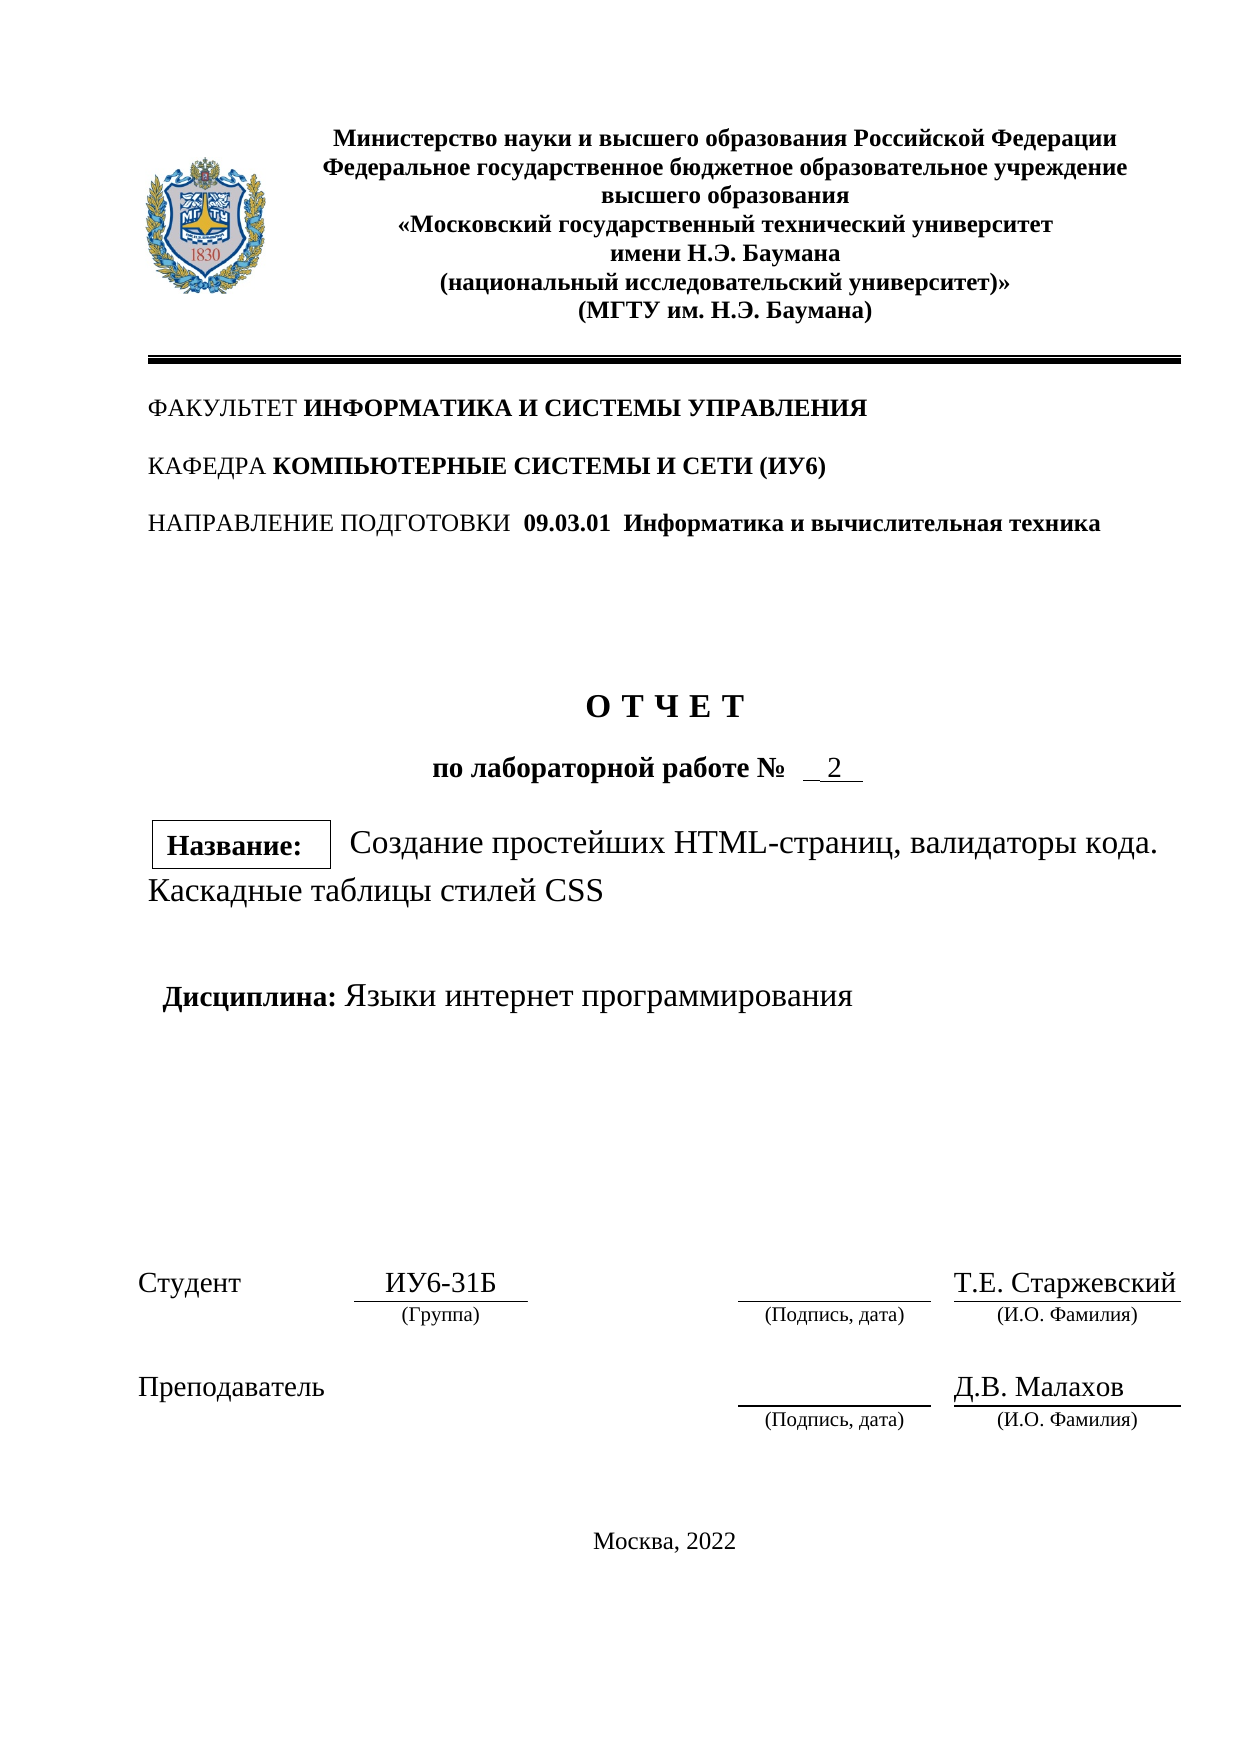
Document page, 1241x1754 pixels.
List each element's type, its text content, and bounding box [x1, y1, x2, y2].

table_header [727, 1265, 942, 1302]
table_cell [127, 1336, 342, 1369]
table_cell [727, 1336, 942, 1369]
text Дисциплина: Языки интернет программирования [162, 975, 1181, 1013]
table_cell (И.О. Фамилия) [942, 1407, 1192, 1440]
text Название: [167, 828, 315, 861]
table_cell (И.О. Фамилия) [942, 1302, 1192, 1336]
table_cell [127, 1302, 342, 1336]
table_header ИУ6-31Б [342, 1265, 539, 1302]
table_cell [539, 1302, 727, 1336]
table_header [136, 123, 284, 324]
text ФАКУЛЬТЕТ Информатика и системы управления [148, 393, 1181, 422]
table_cell [942, 1336, 1192, 1369]
picture [145, 157, 266, 294]
table_cell [539, 1369, 727, 1407]
table_cell (Подпись, дата) [727, 1302, 942, 1336]
table_header Министерство науки и высшего образования Российской Федерации Федеральное государственное бюджетное образовательное учреждение высшего образования «Московский государственный технический университет имени Н.Э. Баумана (национальный исследовательский университет)» (МГТУ им. Н.Э. Баумана) [284, 123, 1166, 324]
table_cell [342, 1407, 539, 1440]
text НАПРАВЛЕНИЕ ПОДГОТОВКИ 09.03.01 Информатика и вычислительная техника [148, 508, 1181, 537]
subtitle Отчет [148, 687, 1181, 725]
table_cell [342, 1369, 539, 1407]
table_cell [342, 1336, 539, 1369]
subtitle Создание простейших HTML-страниц, валидаторы кода. Каскадные таблицы стилей CSS [148, 822, 1181, 908]
table_cell [727, 1369, 942, 1407]
table_cell (Группа) [342, 1302, 539, 1336]
table_cell [539, 1336, 727, 1369]
table_cell [539, 1407, 727, 1440]
table_header 2 [797, 750, 871, 783]
table_header Студент [127, 1265, 342, 1302]
table_cell Преподаватель [127, 1369, 342, 1407]
text Москва, 2022 [148, 1526, 1181, 1555]
table_cell Д.В. Малахов [942, 1369, 1192, 1407]
table_header Т.Е. Старжевский [942, 1265, 1192, 1302]
table_cell (Подпись, дата) [727, 1407, 942, 1440]
text КАФЕДРА Компьютерные системы и сети (ИУ6) [148, 451, 1181, 479]
table_cell [127, 1407, 342, 1440]
table_header [539, 1265, 727, 1302]
